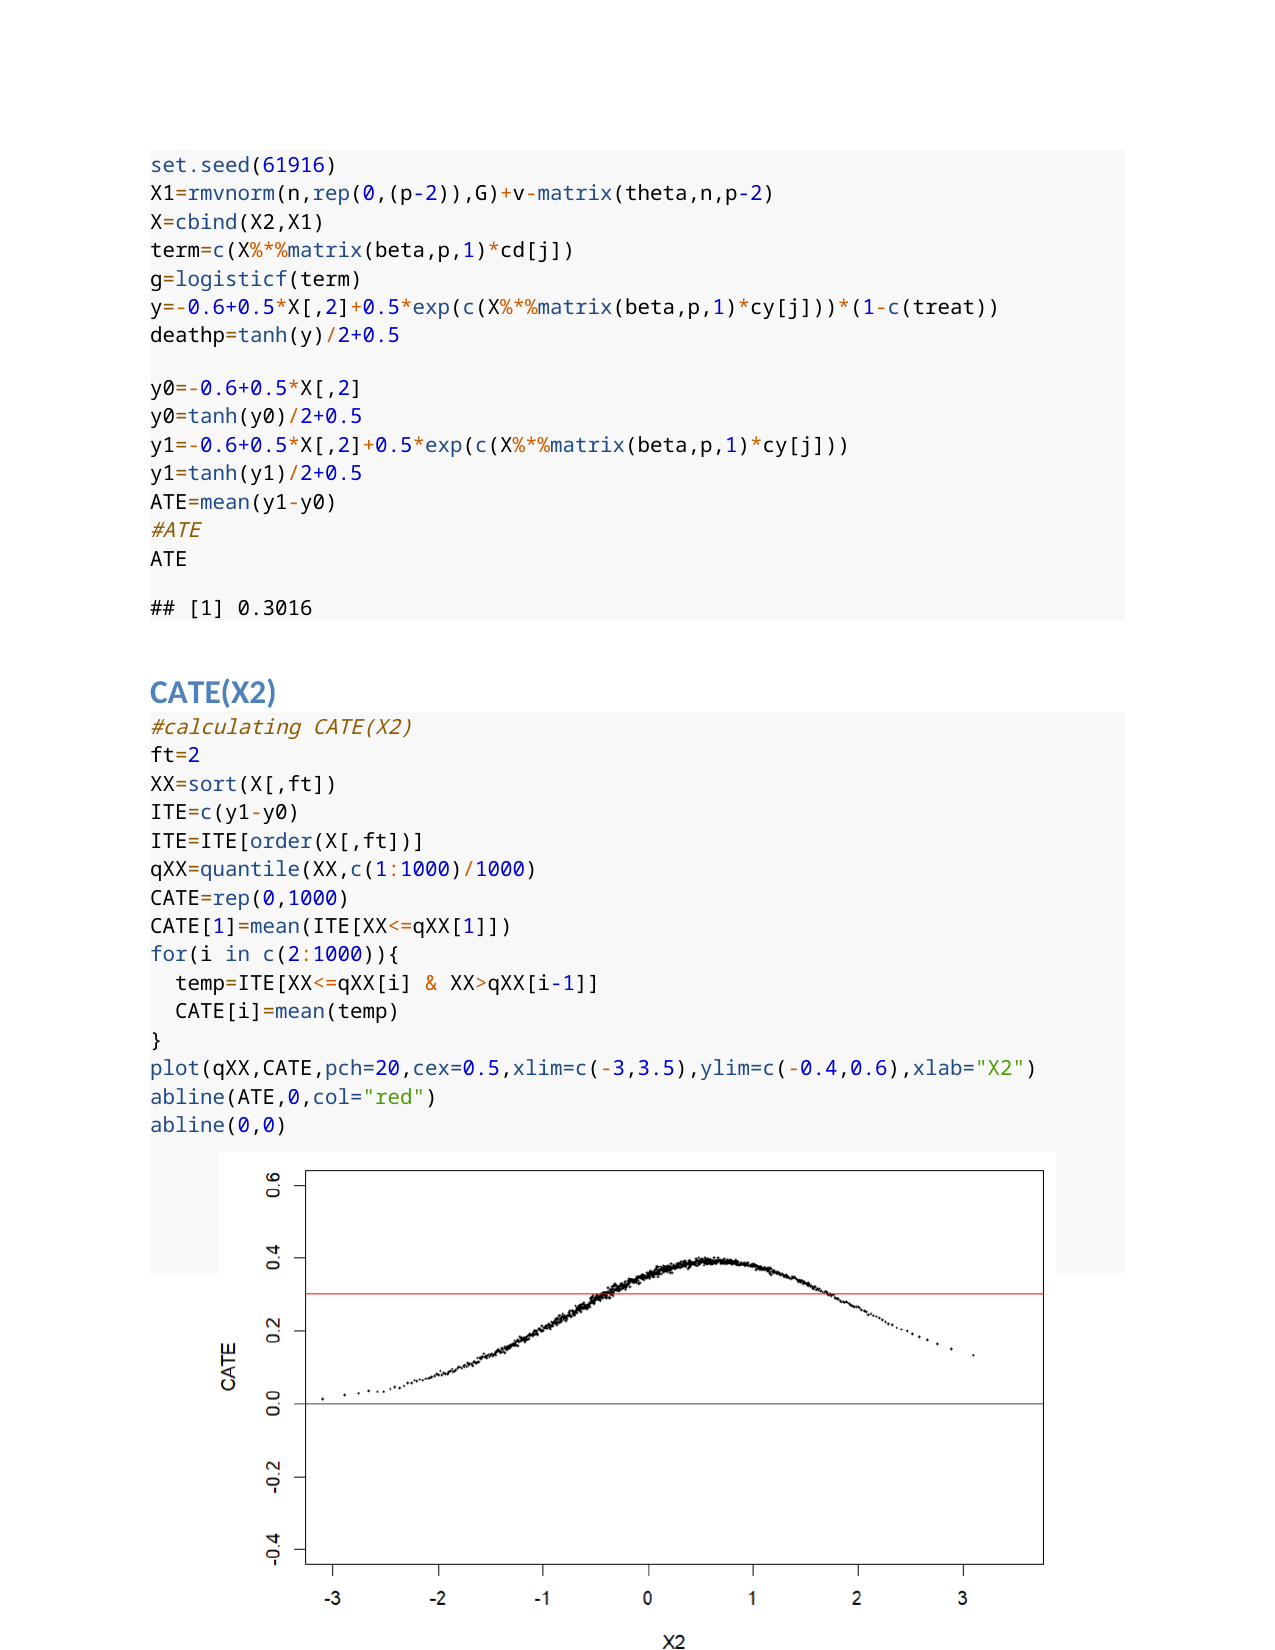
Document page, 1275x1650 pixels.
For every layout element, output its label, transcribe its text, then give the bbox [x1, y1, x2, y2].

text #calculating CATE(X2) ft=2 XX=sort(X[,ft]) ITE=c(y1-y0) ITE=ITE[order(X[,ft])] qXX=quantile(XX,c(1:1000)/1000) CATE=rep(0,1000) CATE[1]=mean(ITE[XX<=qXX[1]]) for(i in c(2:1000)){ temp=ITE[XX<=qXX[i] & XX>qXX[i-1]] CATE[i]=mean(temp) } plot(qXX,CATE,pch=20,cex=0.5,xlim=c(-3,3.5),ylim=c(-0.4,0.6),xlab="X2") abline(ATE,0,col="red") abline(0,0) [150, 712, 1125, 1139]
subtitle CATE(X2) [150, 671, 1125, 712]
picture [218, 1152, 1057, 1650]
text set.seed(61916) X1=rmvnorm(n,rep(0,(p-2)),G)+v-matrix(theta,n,p-2) X=cbind(X2,X1) term=c(X%*%matrix(beta,p,1)*cd[j]) g=logisticf(term) y=-0.6+0.5*X[,2]+0.5*exp(c(X%*%matrix(beta,p,1)*cy[j]))*(1-c(treat)) deathp=tanh(y)/2+0.5 y0=-0.6+0.5*X[,2] y0=tanh(y0)/2+0.5 y1=-0.6+0.5*X[,2]+0.5*exp(c(X%*%matrix(beta,p,1)*cy[j])) y1=tanh(y1)/2+0.5 ATE=mean(y1-y0) #ATE ATE [150, 150, 1125, 572]
text ## [1] 0.3016 [150, 593, 1125, 621]
